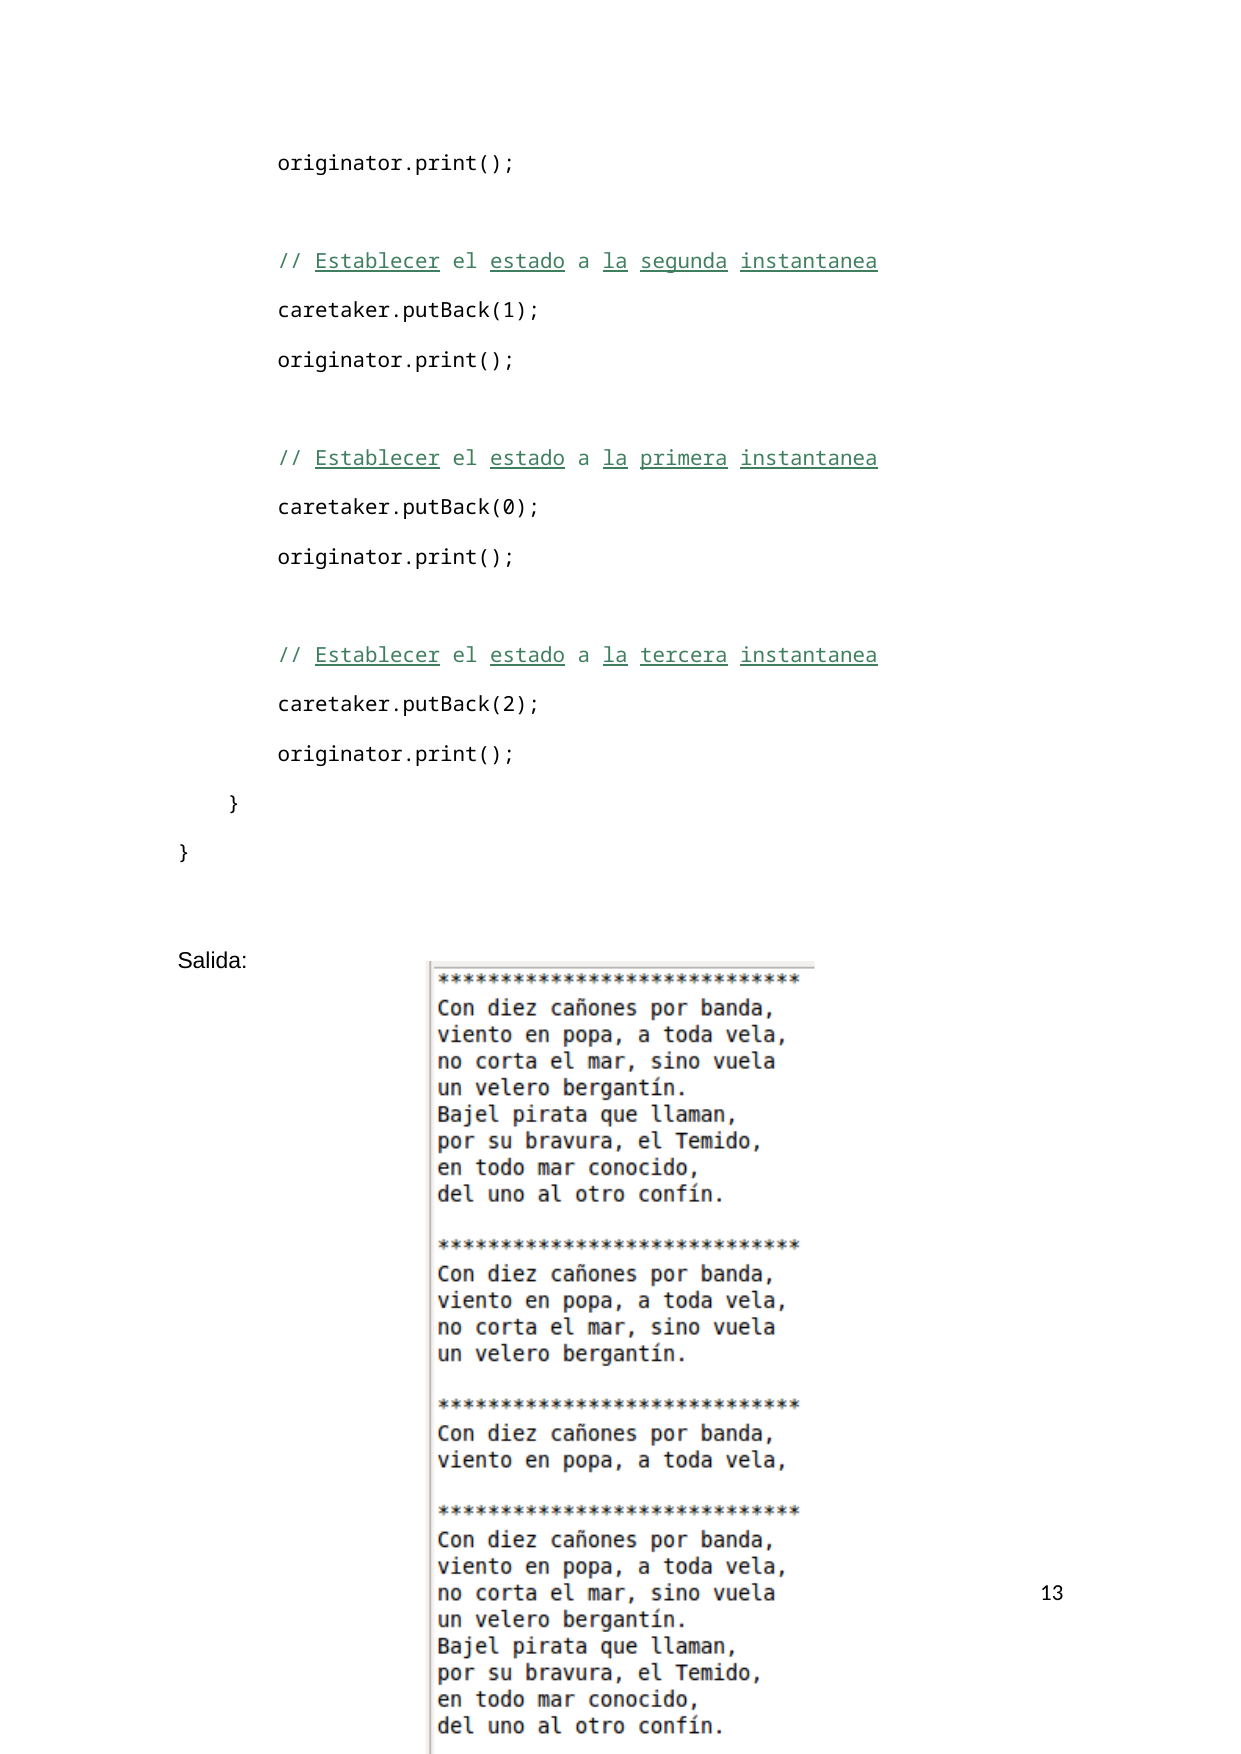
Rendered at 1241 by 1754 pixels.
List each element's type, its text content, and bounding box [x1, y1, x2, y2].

text originator.print(); [177, 345, 1063, 373]
text caretaker.putBack(0); [177, 492, 1063, 521]
text caretaker.putBack(1); [177, 295, 1063, 324]
text // Establecer el estado a la tercera instantanea [177, 640, 1063, 669]
text // Establecer el estado a la segunda instantanea [177, 246, 1063, 274]
text originator.print(); [177, 542, 1063, 570]
picture [425, 961, 815, 1754]
text originator.print(); [177, 739, 1063, 767]
text caretaker.putBack(2); [177, 689, 1063, 718]
text } [177, 837, 1063, 866]
text Salida: [177, 947, 1063, 973]
text originator.print(); [177, 148, 1063, 176]
text } [177, 788, 1063, 817]
text // Establecer el estado a la primera instantanea [177, 443, 1063, 472]
